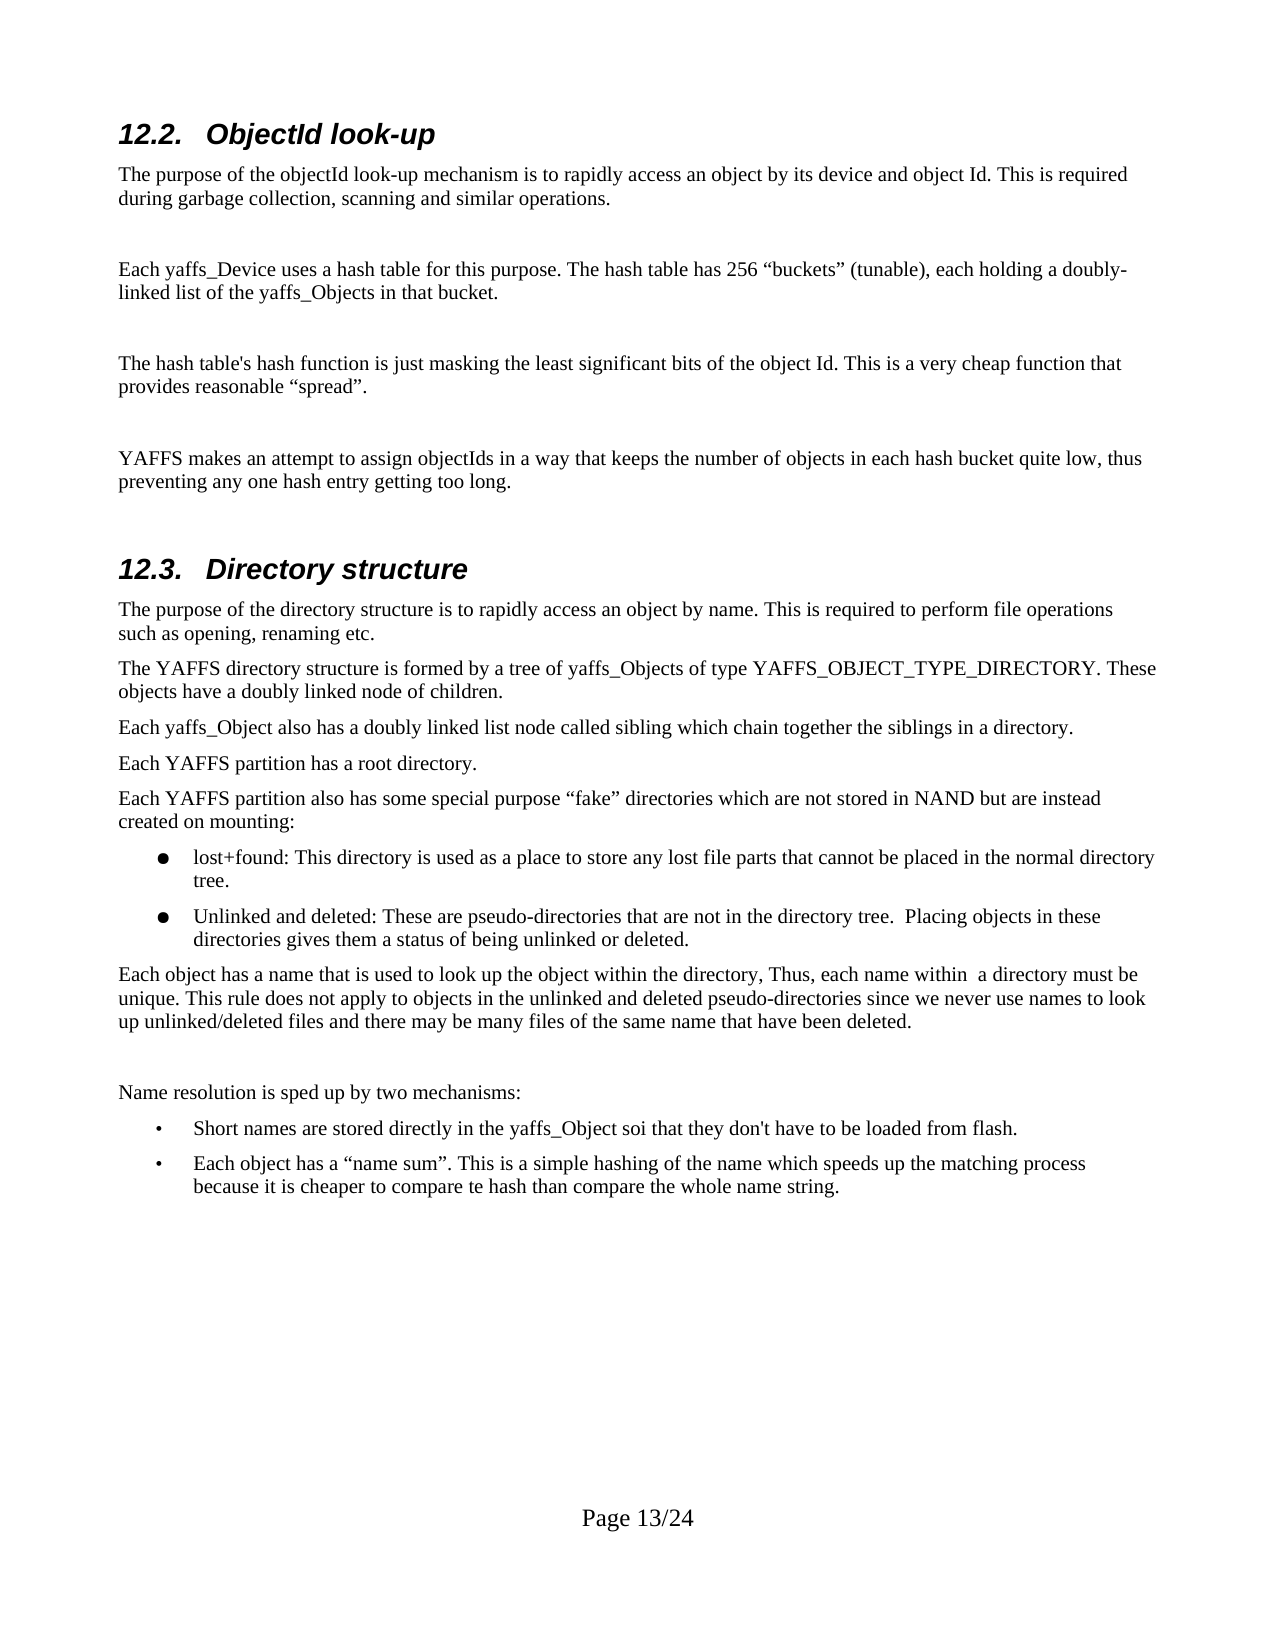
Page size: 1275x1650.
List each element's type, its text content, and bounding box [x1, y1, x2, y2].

text Each yaffs_Object also has a doubly linked list node called sibling which chain together the siblings in a directory. [118, 716, 1157, 739]
list Unlinked and deleted: These are pseudo-directories that are not in the directory tree. Placing objects in these directories gives them a status of being unlinked or deleted. [156, 904, 1157, 951]
list lost+found: This directory is used as a place to store any lost file parts that cannot be placed in the normal directory tree. [156, 846, 1157, 892]
text YAFFS makes an attempt to assign objectIds in a way that keeps the number of objects in each hash bucket quite low, thus preventing any one hash entry getting too long. [118, 446, 1157, 493]
text The hash table's hash function is just masking the least significant bits of the object Id. This is a very cheap function that provides reasonable “spread”. [118, 352, 1157, 398]
text Each YAFFS partition has a root directory. [118, 751, 1157, 774]
list Each object has a “name sum”. This is a simple hashing of the name which speeds up the matching process because it is cheaper to compare te hash than compare the whole name string. [156, 1152, 1157, 1198]
text The purpose of the objectId look-up mechanism is to rapidly access an object by its device and object Id. This is required during garbage collection, scanning and similar operations. [118, 163, 1157, 209]
text Each yaffs_Device uses a hash table for this purpose. The hash table has 256 “buckets” (tunable), each holding a doubly-linked list of the yaffs_Objects in that bucket. [118, 258, 1157, 304]
text The YAFFS directory structure is formed by a tree of yaffs_Objects of type YAFFS_OBJECT_TYPE_DIRECTORY. These objects have a doubly linked node of children. [118, 657, 1157, 703]
list Short names are stored directly in the yaffs_Object soi that they don't have to be loaded from flash. [156, 1116, 1157, 1139]
subtitle Directory structure [118, 553, 1157, 586]
subtitle ObjectId look-up [118, 118, 1157, 151]
text Each YAFFS partition also has some special purpose “fake” directories which are not stored in NAND but are instead created on mounting: [118, 787, 1157, 833]
text The purpose of the directory structure is to rapidly access an object by name. This is required to perform file operations such as opening, renaming etc. [118, 598, 1157, 644]
text Each object has a name that is used to look up the object within the directory, Thus, each name within a directory must be unique. This rule does not apply to objects in the unlinked and deleted pseudo-directories since we never use names to look up unlinked/deleted files and there may be many files of the same name that have been deleted. [118, 963, 1157, 1033]
text Name resolution is sped up by two mechanisms: [118, 1081, 1157, 1104]
